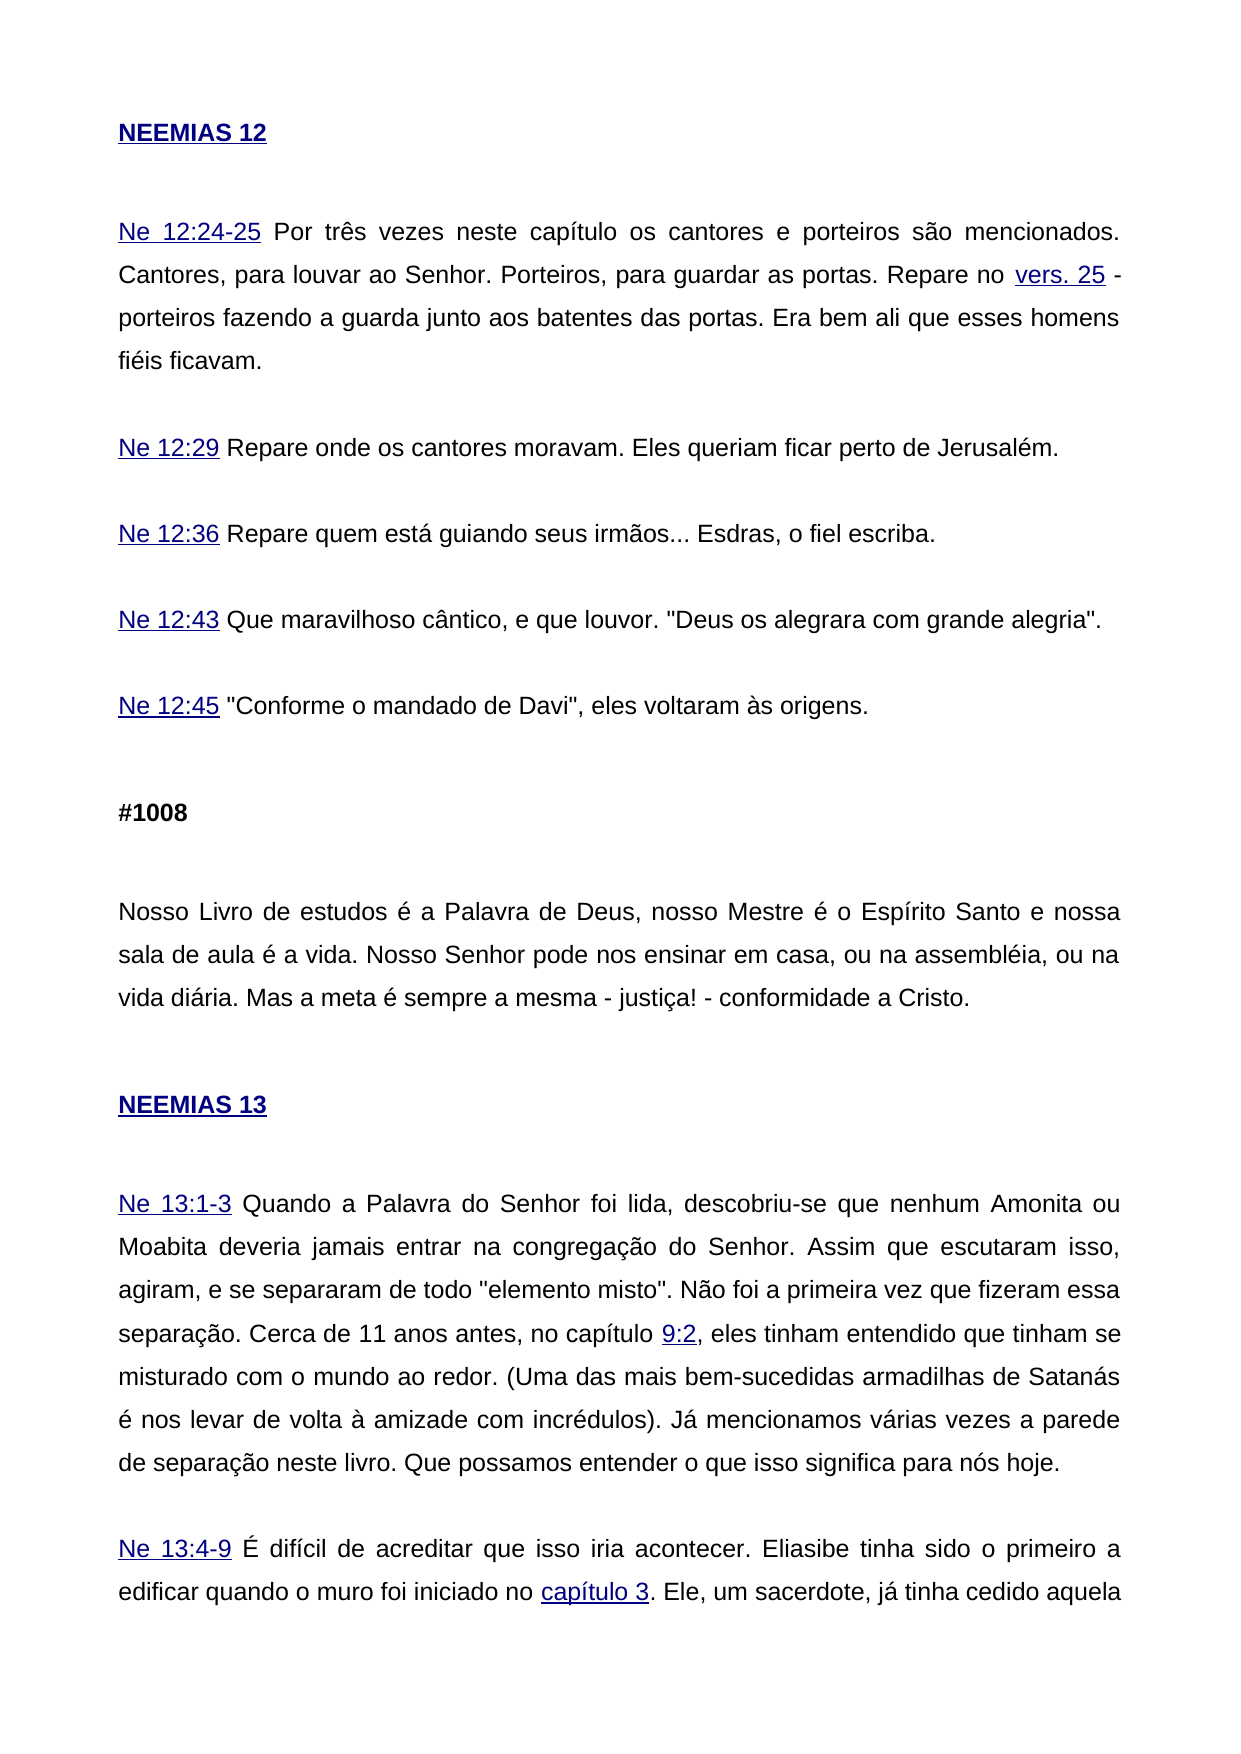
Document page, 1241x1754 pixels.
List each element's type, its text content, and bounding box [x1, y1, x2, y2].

text Ne 12:24-25 Por três vezes neste capítulo os cantores e porteiros são mencionados. Cantores, para louvar ao Senhor. Porteiros, para guardar as portas. Repare no vers. 25 - porteiros fazendo a guarda junto aos batentes das portas. Era bem ali que esses homens fiéis ficavam. [118, 217, 1122, 375]
text Ne 12:45 "Conforme o mandado de Davi", eles voltaram às origens. [118, 691, 1122, 720]
text Ne 12:36 Repare quem está guiando seus irmãos... Esdras, o fiel escriba. [118, 519, 1122, 547]
text Nosso Livro de estudos é a Palavra de Deus, nosso Mestre é o Espírito Santo e nossa sala de aula é a vida. Nosso Senhor pode nos ensinar em casa, ou na assembléia, ou na vida diária. Mas a meta é sempre a mesma - justiça! - conformidade a Cristo. [118, 897, 1122, 1012]
text Ne 12:29 Repare onde os cantores moravam. Eles queriam ficar perto de Jerusalém. [118, 432, 1122, 461]
subtitle #1008 [118, 798, 1122, 827]
text Ne 13:4-9 É difícil de acreditar que isso iria acontecer. Eliasibe tinha sido o primeiro a edificar quando o muro foi iniciado no capítulo 3. Ele, um sacerdote, já tinha cedido aquela [118, 1534, 1122, 1606]
subtitle NEEMIAS 13 [118, 1090, 1122, 1119]
text Ne 12:43 Que maravilhoso cântico, e que louvor. "Deus os alegrara com grande alegria". [118, 605, 1122, 634]
subtitle NEEMIAS 12 [118, 118, 1122, 147]
text Ne 13:1-3 Quando a Palavra do Senhor foi lida, descobriu-se que nenhum Amonita ou Moabita deveria jamais entrar na congregação do Senhor. Assim que escutaram isso, agiram, e se separaram de todo "elemento misto". Não foi a primeira vez que fizeram essa separação. Cerca de 11 anos antes, no capítulo 9:2, eles tinham entendido que tinham se misturado com o mundo ao redor. (Uma das mais bem-sucedidas armadilhas de Satanás é nos levar de volta à amizade com incrédulos). Já mencionamos várias vezes a parede de separação neste livro. Que possamos entender o que isso significa para nós hoje. [118, 1189, 1122, 1477]
